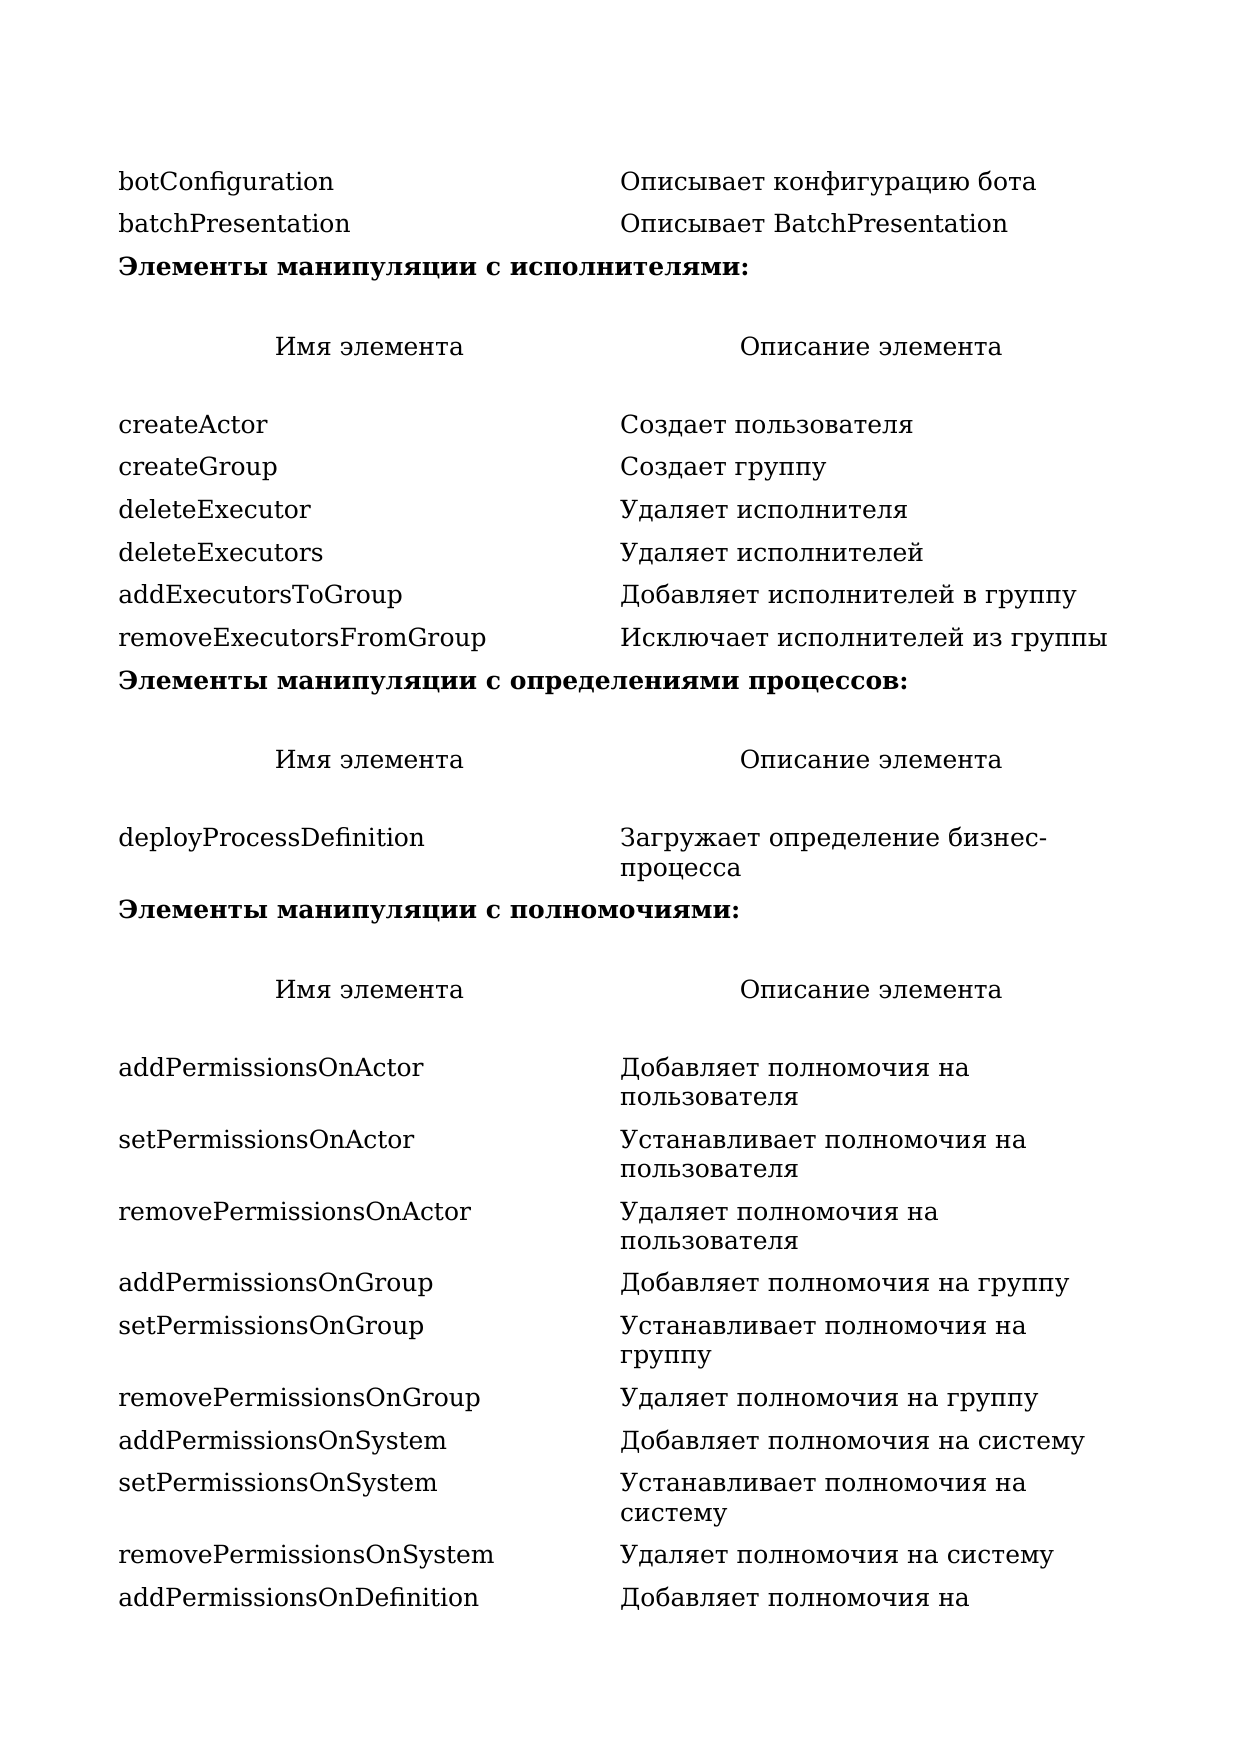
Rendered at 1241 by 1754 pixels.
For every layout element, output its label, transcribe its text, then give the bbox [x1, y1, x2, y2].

table_cell addPermissionsOnGroup [118, 1263, 620, 1305]
table_cell Удаляет исполнителя [620, 489, 1122, 532]
table_cell batchPresentation [118, 204, 620, 246]
table_cell Добавляет полномочия на [620, 1577, 1122, 1620]
table_cell Описывает BatchPresentation [620, 204, 1122, 246]
table_cell addPermissionsOnSystem [118, 1420, 620, 1462]
table_cell Удаляет исполнителей [620, 532, 1122, 574]
table_cell Описывает конфигурацию бота [620, 161, 1122, 203]
table_cell removePermissionsOnGroup [118, 1377, 620, 1420]
table_cell setPermissionsOnSystem [118, 1463, 620, 1534]
table_cell addPermissionsOnDefinition [118, 1577, 620, 1620]
table_cell deleteExecutor [118, 489, 620, 532]
table_cell setPermissionsOnGroup [118, 1305, 620, 1377]
table_cell deleteExecutors [118, 532, 620, 574]
table_header Элементы манипуляции с полномочиями: [118, 889, 1122, 932]
table_header Имя элемента [118, 703, 620, 817]
table_cell Добавляет полномочия на систему [620, 1420, 1122, 1462]
table_cell removePermissionsOnActor [118, 1191, 620, 1262]
table_cell addExecutorsToGroup [118, 575, 620, 617]
table_cell Устанавливает полномочия на систему [620, 1463, 1122, 1534]
table_cell createActor [118, 404, 620, 446]
table_cell Удаляет полномочия на группу [620, 1377, 1122, 1420]
table_cell Создает группу [620, 446, 1122, 489]
table_cell Устанавливает полномочия на группу [620, 1305, 1122, 1377]
table_header Имя элемента [118, 932, 620, 1047]
table_header Элементы манипуляции с исполнителями: [118, 246, 1122, 289]
table_header Описание элемента [620, 289, 1122, 404]
table_header Описание элемента [620, 932, 1122, 1047]
table_cell Добавляет исполнителей в группу [620, 575, 1122, 617]
table_cell removePermissionsOnSystem [118, 1534, 620, 1577]
table_cell addPermissionsOnActor [118, 1047, 620, 1119]
table_cell deployProcessDefinition [118, 818, 620, 889]
table_cell Удаляет полномочия на пользователя [620, 1191, 1122, 1262]
table_cell Создает пользователя [620, 404, 1122, 446]
table_header Элементы манипуляции с определениями процессов: [118, 660, 1122, 703]
table_cell Добавляет полномочия на группу [620, 1263, 1122, 1305]
table_header Описание элемента [620, 703, 1122, 817]
table_cell removeExecutorsFromGroup [118, 617, 620, 660]
table_cell Загружает определение бизнес-процесса [620, 818, 1122, 889]
table_header Имя элемента [118, 289, 620, 404]
table_cell botConfiguration [118, 161, 620, 203]
table_cell Добавляет полномочия на пользователя [620, 1047, 1122, 1119]
table_cell Устанавливает полномочия на пользователя [620, 1119, 1122, 1191]
table_cell Исключает исполнителей из группы [620, 617, 1122, 660]
table_cell Удаляет полномочия на систему [620, 1534, 1122, 1577]
table_cell createGroup [118, 446, 620, 489]
table_cell [620, 118, 1122, 161]
table_cell setPermissionsOnActor [118, 1119, 620, 1191]
table_cell [118, 118, 620, 161]
